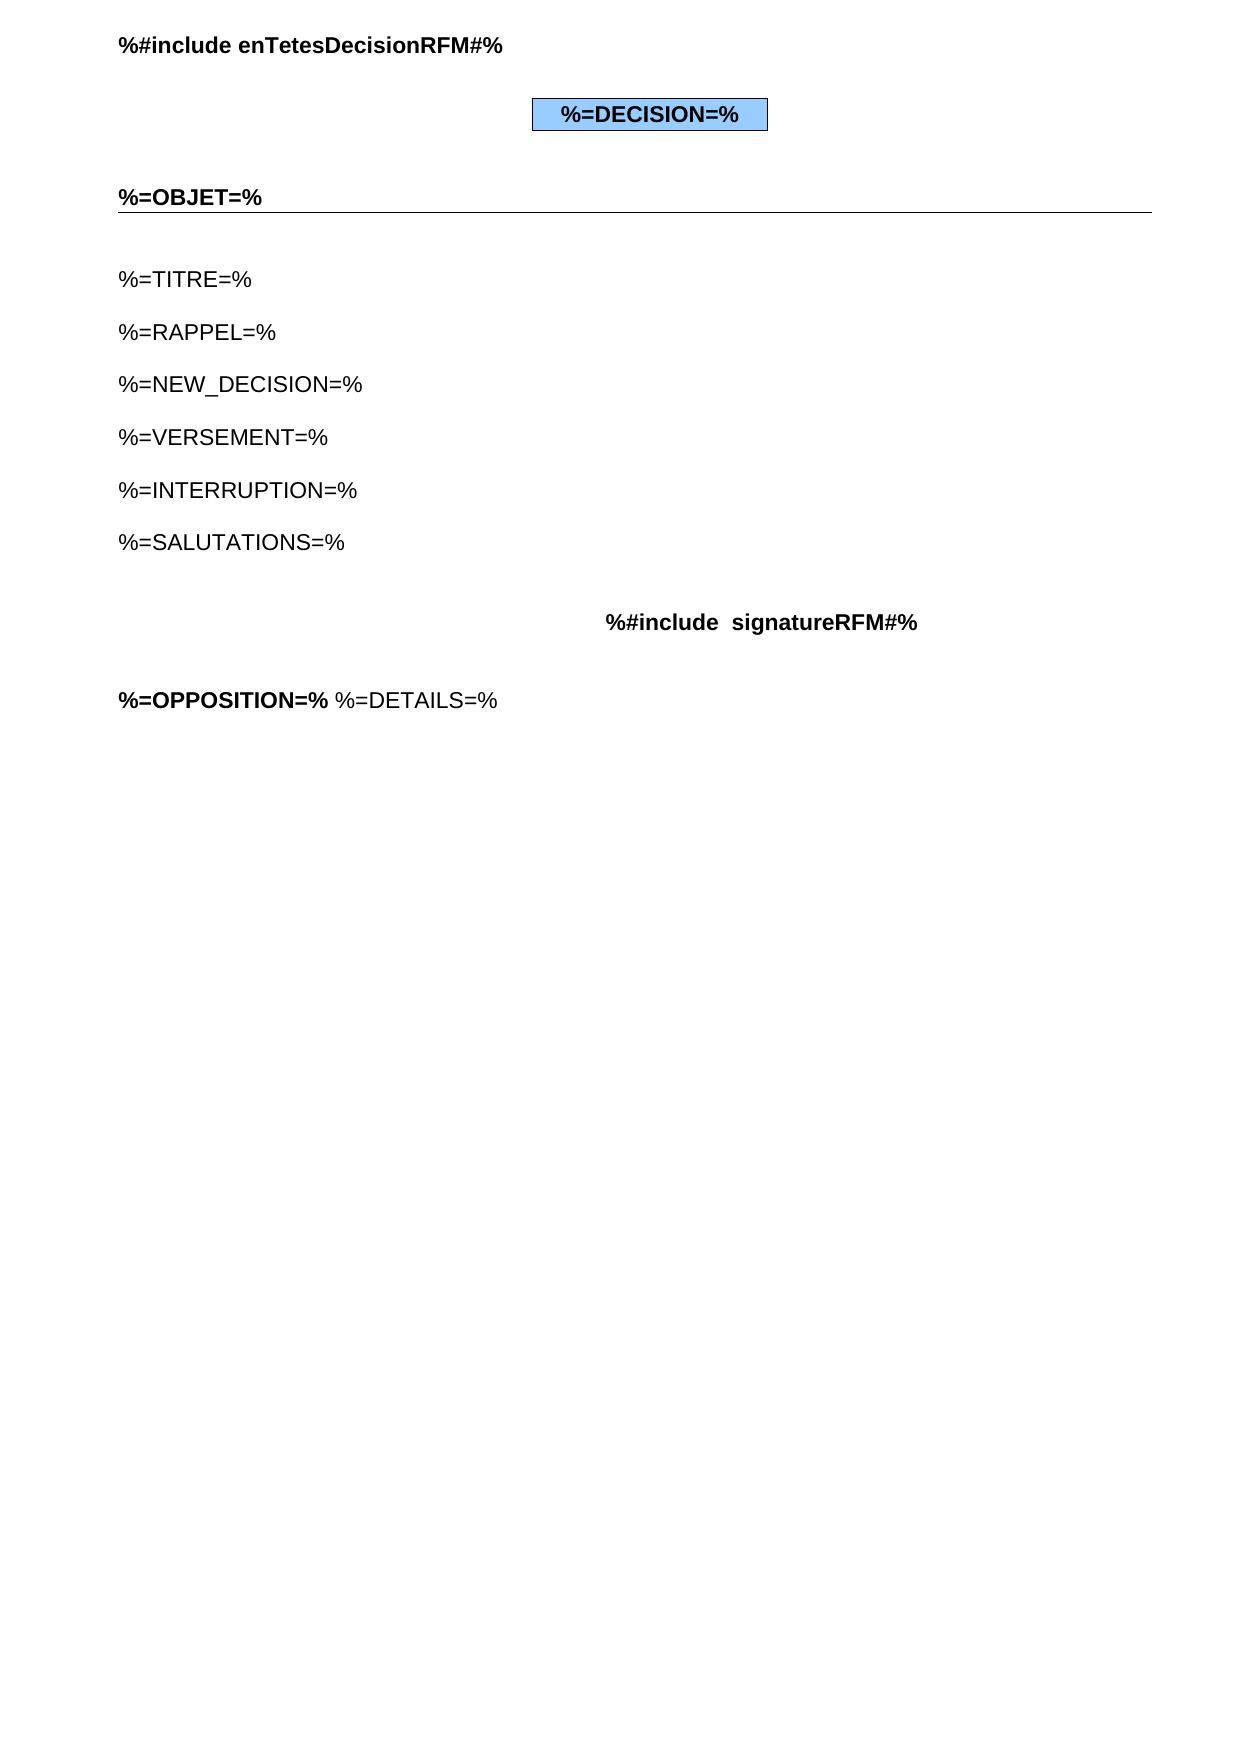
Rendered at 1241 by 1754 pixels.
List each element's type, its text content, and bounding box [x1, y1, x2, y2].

subtitle %=DECISION=% [533, 99, 767, 130]
text %=INTERRUPTION=% [118, 477, 1152, 503]
text %=NEW_DECISION=% [118, 371, 1152, 398]
text %=SALUTATIONS=% [118, 529, 1152, 556]
text %=VERSEMENT=% [118, 424, 1152, 450]
text %=RAPPEL=% [118, 318, 1152, 345]
text %=TITRE=% [118, 266, 1152, 292]
text %#include enTetesDecisionRFM#% [118, 32, 1152, 59]
text %#include signatureRFM#% [118, 608, 1152, 635]
text %=OPPOSITION=% %=DETAILS=% [118, 687, 1152, 714]
text %=OBJET=% [118, 184, 1152, 212]
